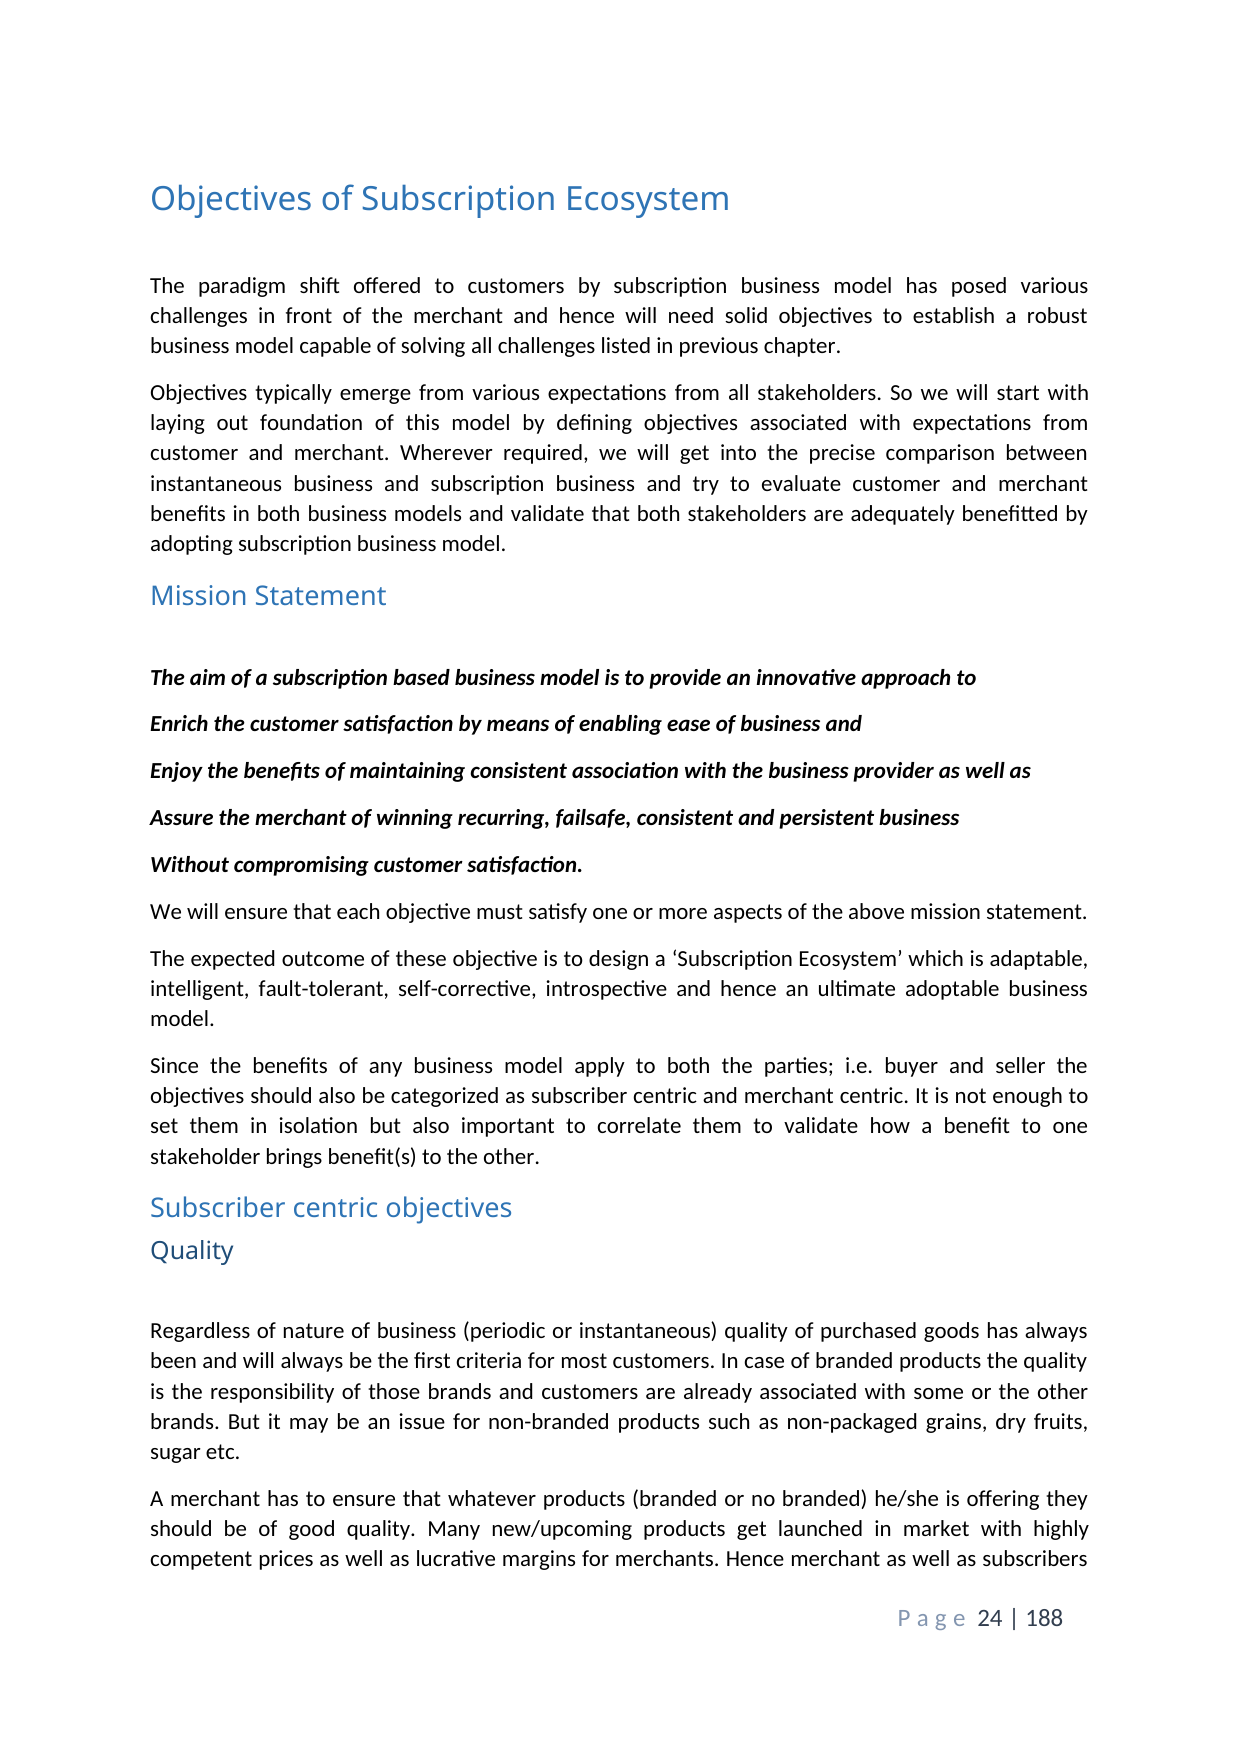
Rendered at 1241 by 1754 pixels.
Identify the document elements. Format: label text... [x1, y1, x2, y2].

text Enjoy the benefits of maintaining consistent association with the business provider as well as [150, 756, 1090, 784]
text Without compromising customer satisfaction. [150, 850, 1090, 878]
text The expected outcome of these objective is to design a ‘Subscription Ecosystem’ which is adaptable, intelligent, fault-tolerant, self-corrective, introspective and hence an ultimate adoptable business model. [150, 944, 1090, 1032]
text The aim of a subscription based business model is to provide an innovative approach to [150, 663, 1090, 691]
text We will ensure that each objective must satisfy one or more aspects of the above mission statement. [150, 897, 1090, 925]
text A merchant has to ensure that whatever products (branded or no branded) he/she is offering they should be of good quality. Many new/upcoming products get launched in market with highly competent prices as well as lucrative margins for merchants. Hence merchant as well as subscribers [150, 1484, 1090, 1572]
subtitle Quality [150, 1233, 1090, 1267]
text Objectives typically emerge from various expectations from all stakeholders. So we will start with laying out foundation of this model by defining objectives associated with expectations from customer and merchant. Wherever required, we will get into the precise comparison between instantaneous business and subscription business and try to evaluate customer and merchant benefits in both business models and validate that both stakeholders are adequately benefitted by adopting subscription business model. [150, 378, 1090, 557]
subtitle Objectives of Subscription Ecosystem [150, 175, 1090, 220]
text Assure the merchant of winning recurring, failsafe, consistent and persistent business [150, 803, 1090, 831]
subtitle Mission Statement [150, 576, 1090, 613]
subtitle Subscriber centric objectives [150, 1189, 1090, 1226]
text Since the benefits of any business model apply to both the parties; i.e. buyer and seller the objectives should also be categorized as subscriber centric and merchant centric. It is not enough to set them in isolation but also important to correlate them to validate how a benefit to one stakeholder brings benefit(s) to the other. [150, 1051, 1090, 1170]
text Enrich the customer satisfaction by means of enabling ease of business and [150, 709, 1090, 738]
text Regardless of nature of business (periodic or instantaneous) quality of purchased goods has always been and will always be the first criteria for most customers. In case of branded products the quality is the responsibility of those brands and customers are already associated with some or the other brands. But it may be an issue for non-branded products such as non-packaged grains, dry fruits, sugar etc. [150, 1316, 1090, 1465]
text The paradigm shift offered to customers by subscription business model has posed various challenges in front of the merchant and hence will need solid objectives to establish a robust business model capable of solving all challenges listed in previous chapter. [150, 271, 1090, 359]
